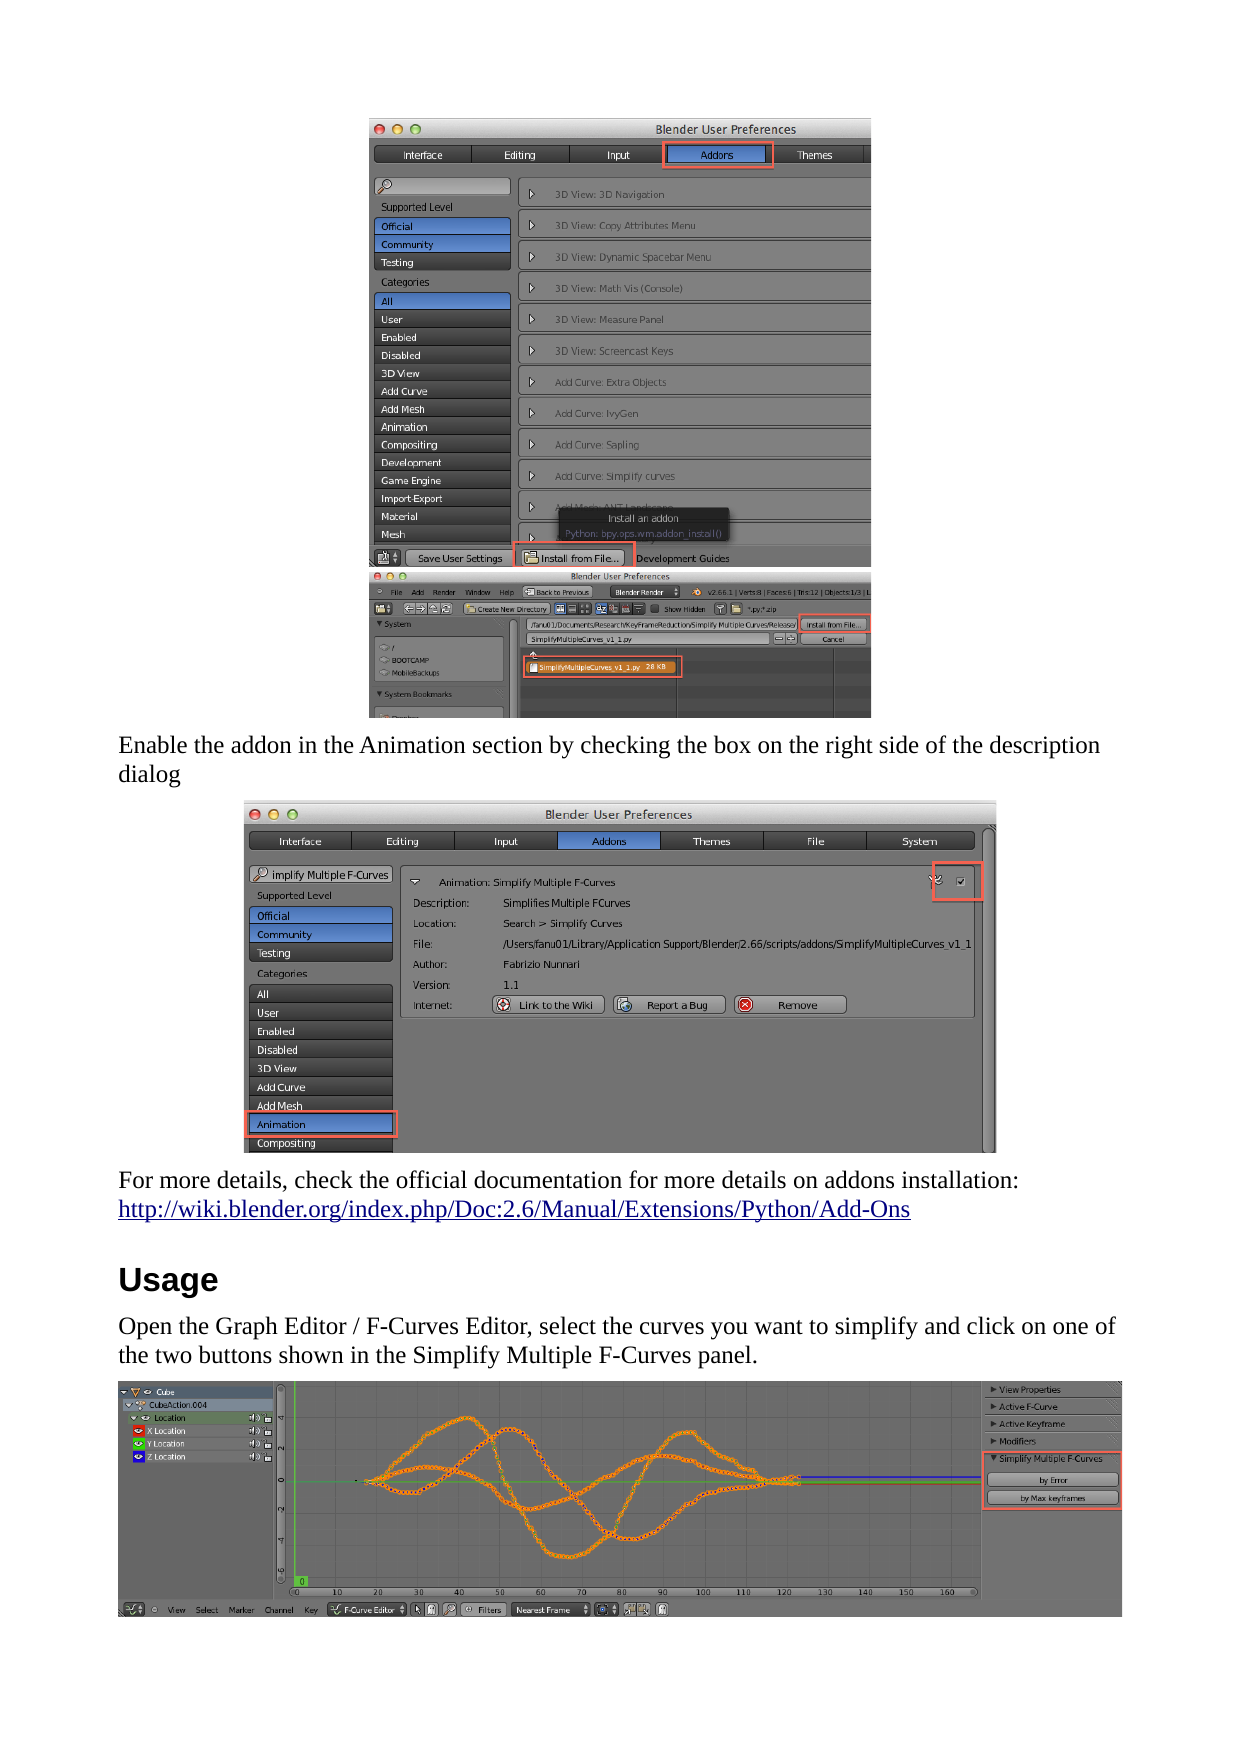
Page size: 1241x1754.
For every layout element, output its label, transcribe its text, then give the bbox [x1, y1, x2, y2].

text For more details, check the official documentation for more details on addons installation: http://wiki.blender.org/index.php/Doc:2.6/Manual/Extensions/Python/Add-Ons [118, 1165, 1122, 1222]
picture [118, 1381, 1123, 1617]
text Open the Graph Editor / F-Curves Editor, select the curves you want to simplify and click on one of the two buttons shown in the Simplify Multiple F-Curves panel. [118, 1311, 1122, 1369]
picture [243, 800, 997, 1153]
picture [369, 572, 872, 718]
subtitle Usage [118, 1260, 1122, 1299]
text Enable the addon in the Animation section by checking the box on the right side of the description dialog [118, 730, 1122, 788]
picture [369, 118, 872, 567]
